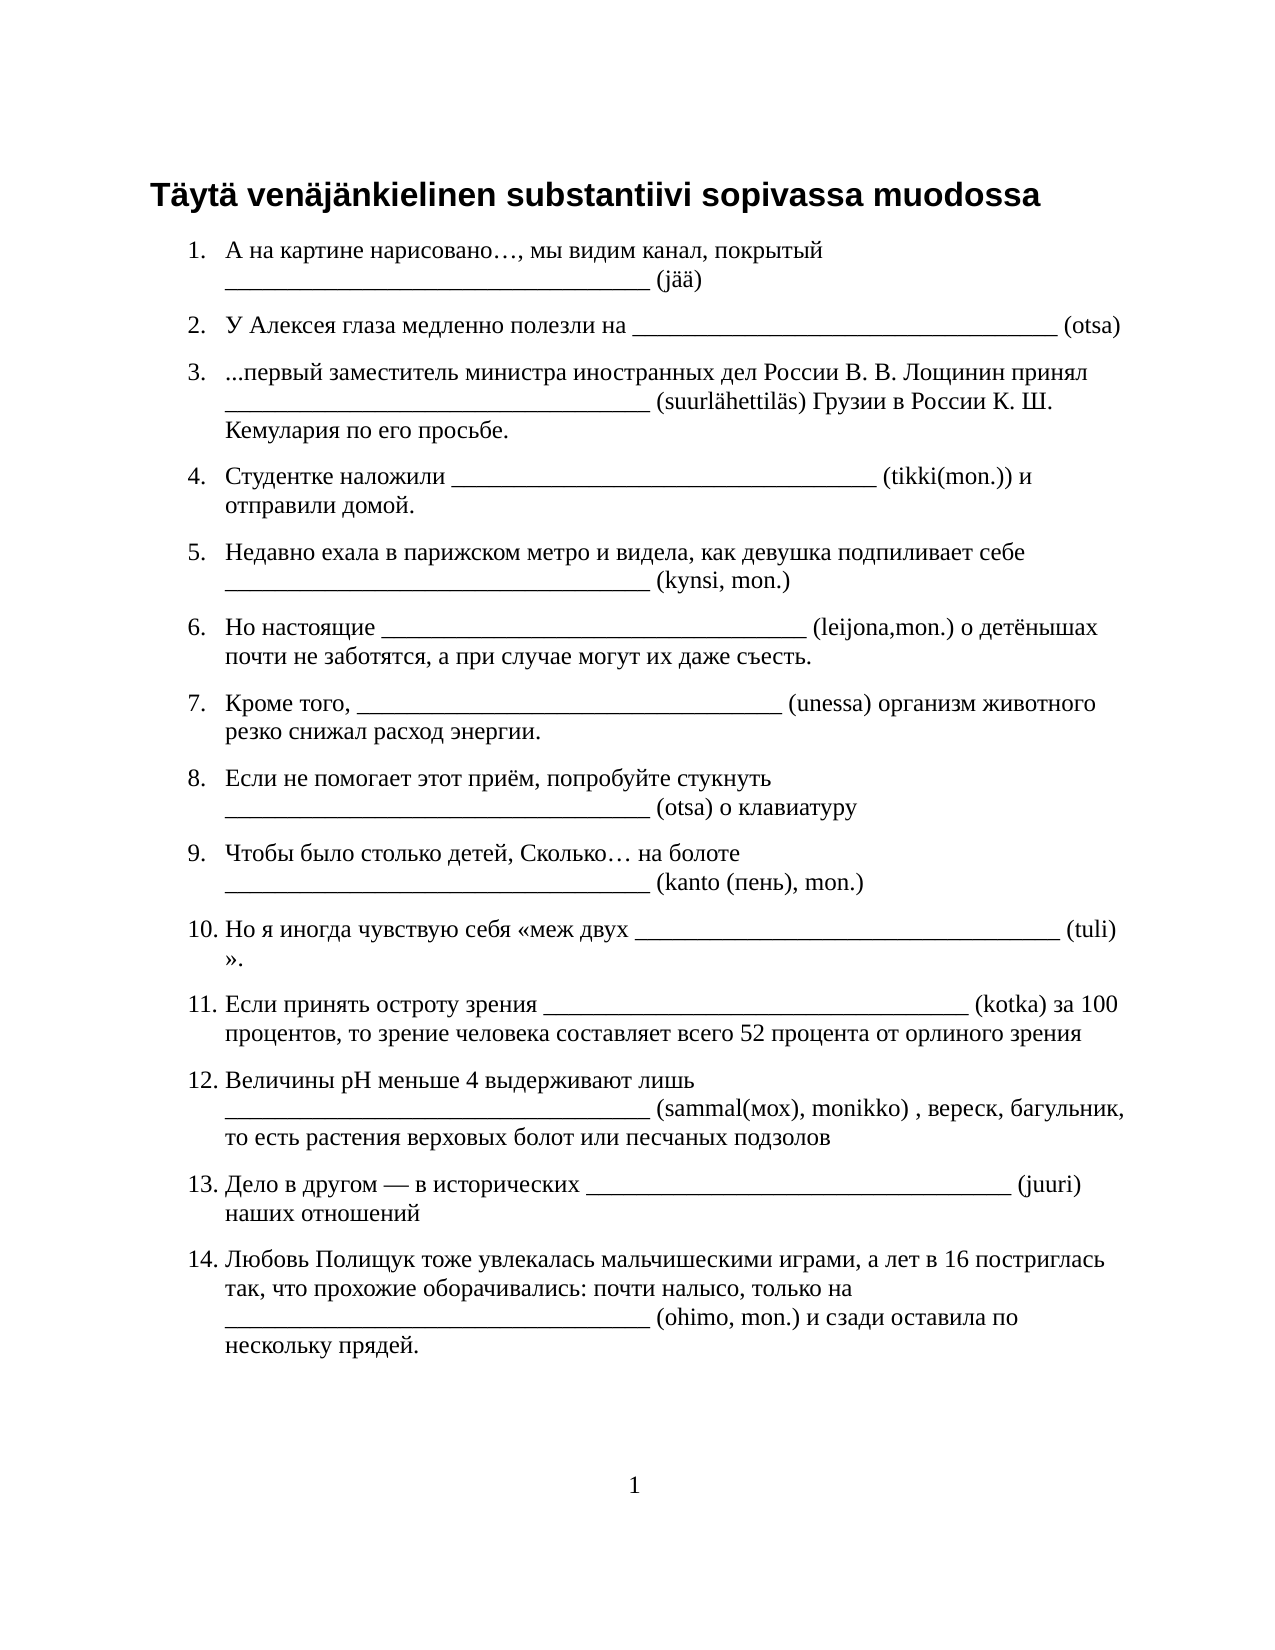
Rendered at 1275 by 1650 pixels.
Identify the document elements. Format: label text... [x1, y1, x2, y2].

list Если принять остроту зрения __________________________________ (kotka) за 100 процентов, то зрение человека составляет всего 52 процента от орлиного зрения [187, 989, 1125, 1047]
list Но я иногда чувствую себя «меж двух __________________________________ (tuli) ». [187, 914, 1125, 971]
list Кроме того, __________________________________ (unessa) организм животного резко снижал расход энергии. [187, 688, 1125, 745]
list Студентке наложили __________________________________ (tikki(mon.)) и отправили домой. [187, 461, 1125, 519]
list Любовь Полищук тоже увлекалась мальчишескими играми, а лет в 16 постриглась так, что прохожие оборачивались: почти налысо, только на __________________________________ (ohimo, mon.) и сзади оставила по нескольку прядей. [187, 1244, 1125, 1359]
list У Алексея глаза медленно полезли на __________________________________ (otsa) [187, 311, 1125, 339]
list Чтобы было столько детей, Сколько… на болоте __________________________________ (kanto (пень), mon.) [187, 838, 1125, 896]
list Но настоящие __________________________________ (leijona,mon.) о детёнышах почти не заботятся, а при случае могут их даже съесть. [187, 612, 1125, 670]
list А на картине нарисовано…, мы видим канал, покрытый __________________________________ (jää) [187, 235, 1125, 293]
list Недавно ехала в парижском метро и видела, как девушка подпиливает себе __________________________________ (kynsi, mon.) [187, 537, 1125, 594]
list Величины pH меньше 4 выдерживают лишь __________________________________ (sammal(мох), monikko) , вереск, багульник, то есть растения верховых болот или песчаных подзолов [187, 1065, 1125, 1151]
list Дело в другом ― в исторических __________________________________ (juuri) наших отношений [187, 1169, 1125, 1226]
subtitle Täytä venäjänkielinen substantiivi sopivassa muodossa [150, 175, 1125, 214]
list ...первый заместитель министра иностранных дел России В. В. Лощинин принял __________________________________ (suurlähettiläs) Грузии в России К. Ш. Кемулария по его просьбе. [187, 357, 1125, 443]
list Если не помогает этот приём, попробуйте стукнуть __________________________________ (otsa) о клавиатуру [187, 763, 1125, 821]
